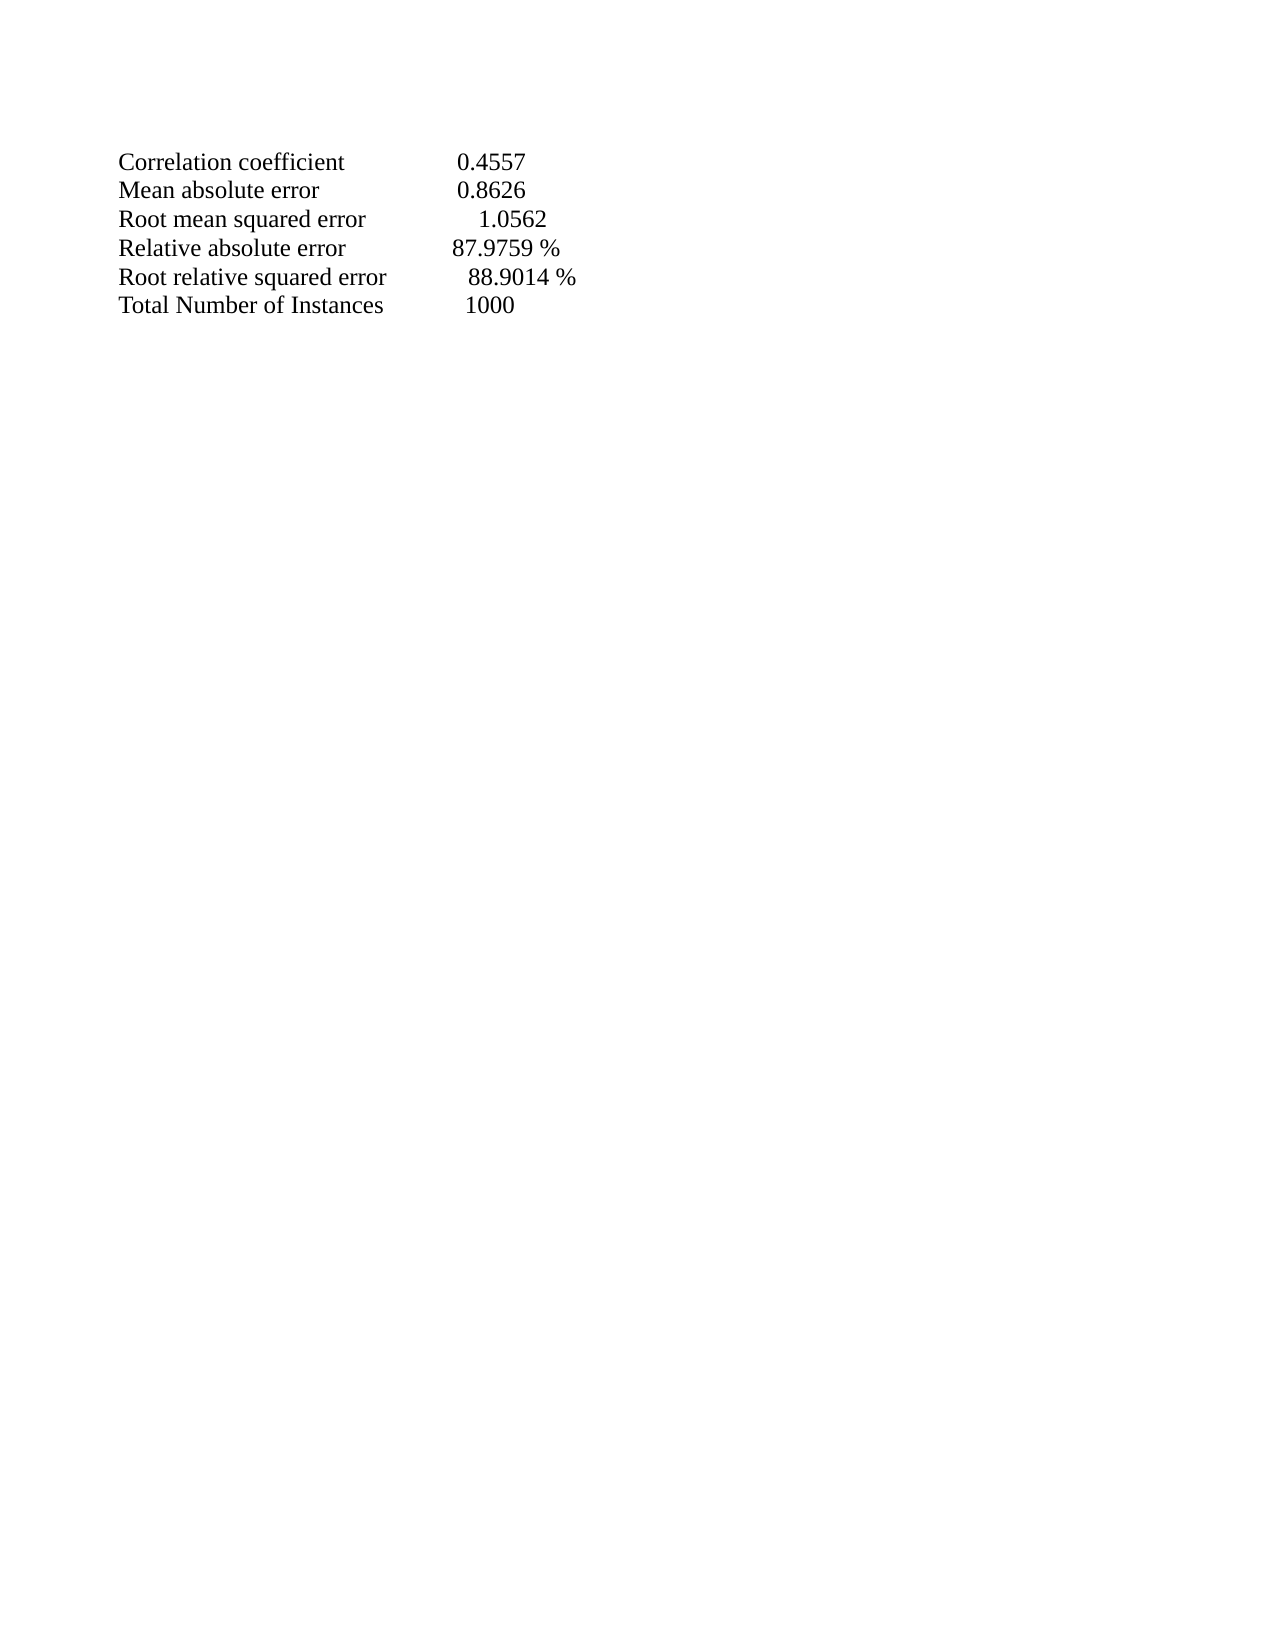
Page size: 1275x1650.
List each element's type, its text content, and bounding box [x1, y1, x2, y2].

text Correlation coefficient 0.4557 [118, 147, 1157, 176]
text Mean absolute error 0.8626 [118, 176, 1157, 204]
text Total Number of Instances 1000 [118, 291, 1157, 319]
text Root mean squared error 1.0562 [118, 204, 1157, 233]
text Root relative squared error 88.9014 % [118, 262, 1157, 291]
text Relative absolute error 87.9759 % [118, 233, 1157, 262]
